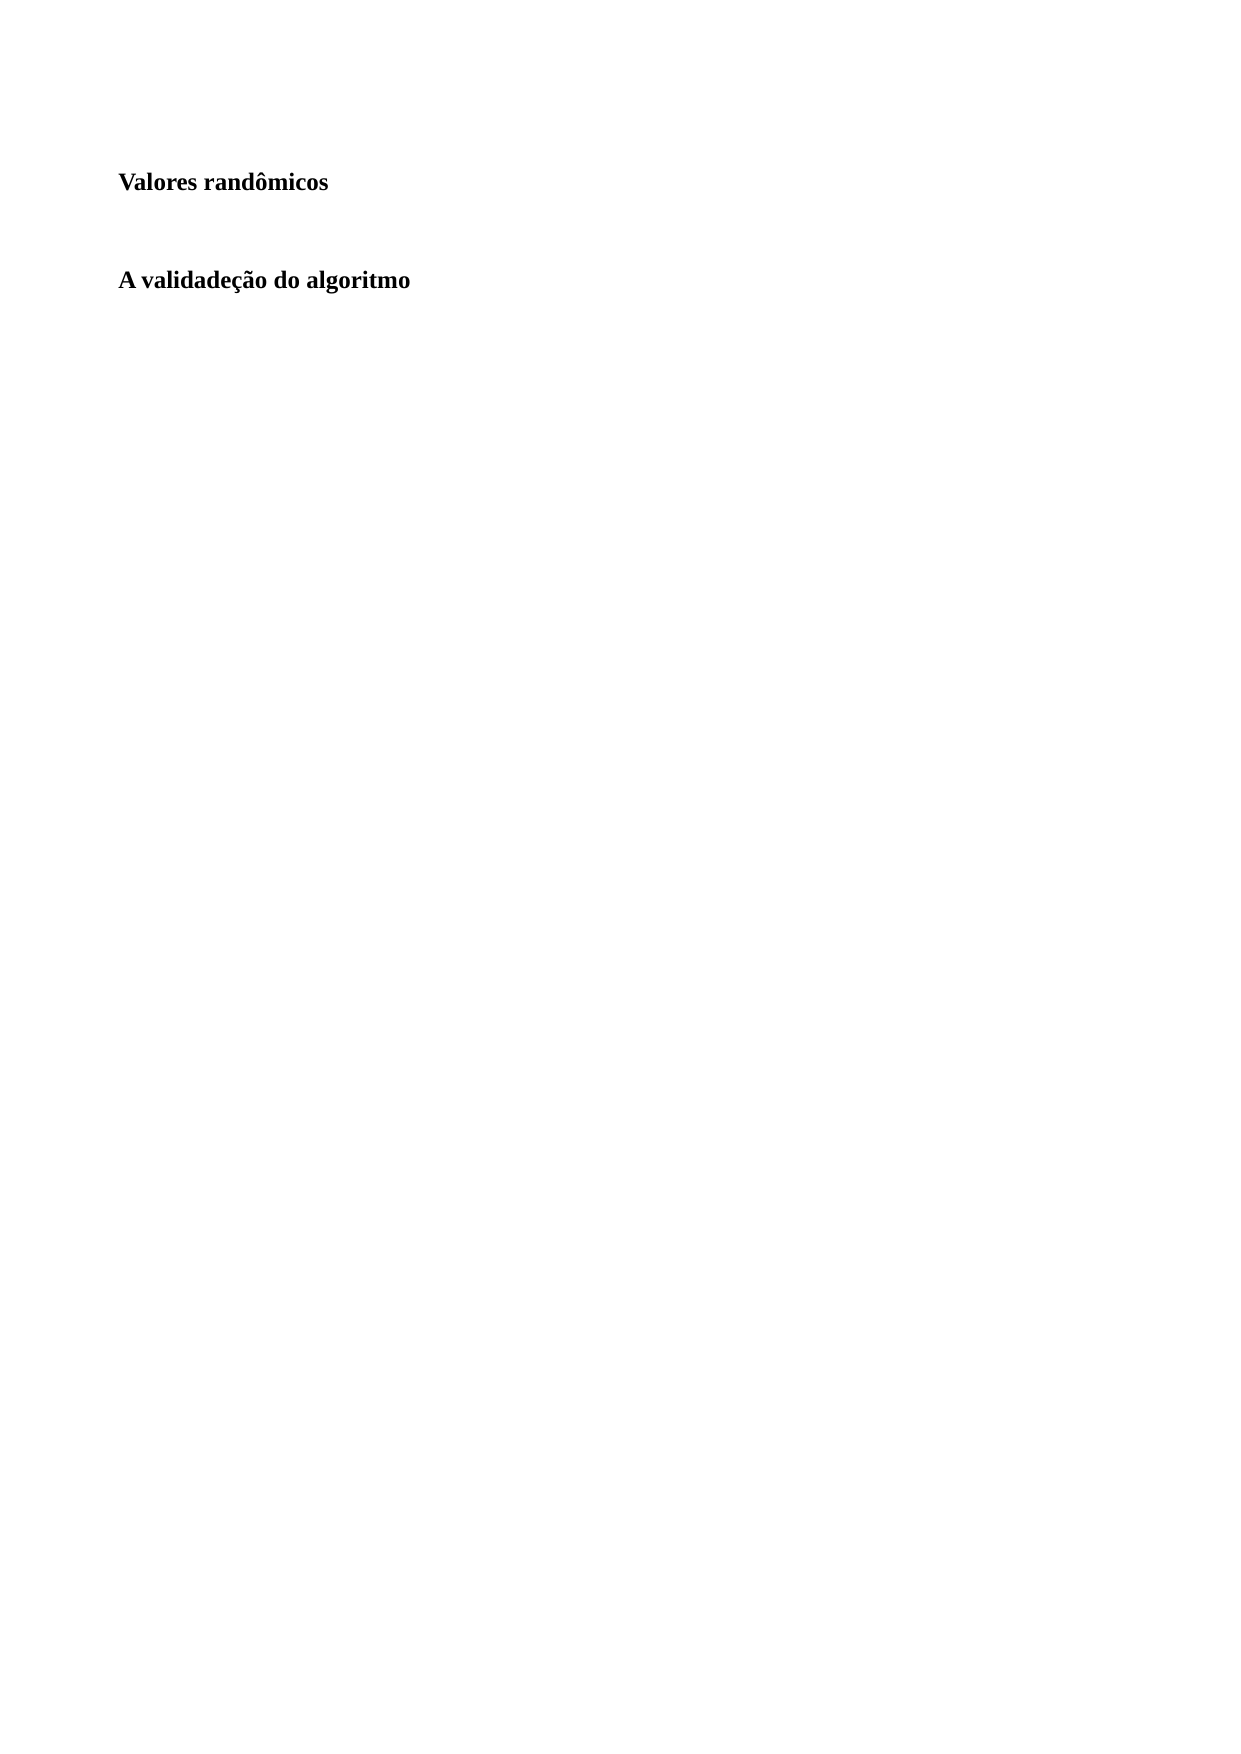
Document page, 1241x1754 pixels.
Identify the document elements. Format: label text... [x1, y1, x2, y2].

text A validadeção do algoritmo [118, 265, 1122, 294]
text Valores randômicos [118, 167, 1122, 196]
